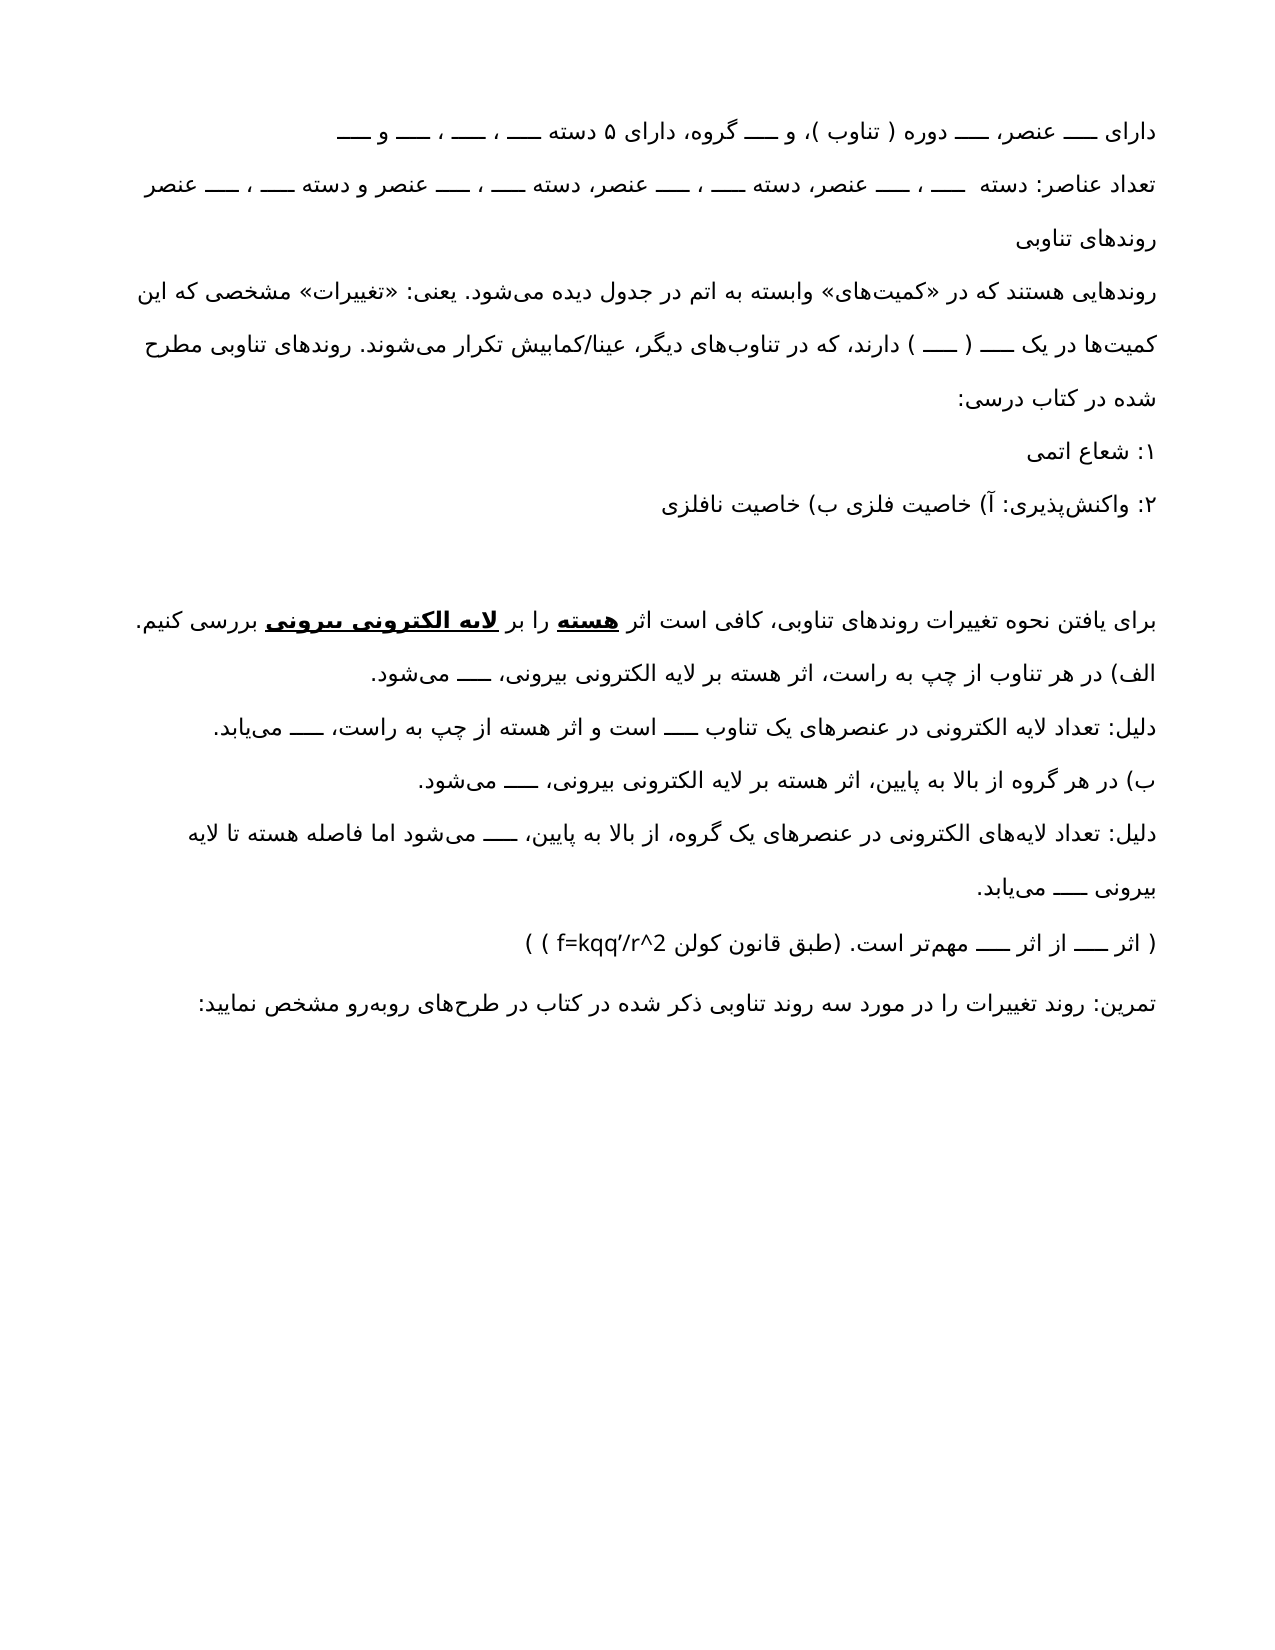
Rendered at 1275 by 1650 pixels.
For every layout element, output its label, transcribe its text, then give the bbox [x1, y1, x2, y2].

text ۲: واکنش‌پذیری: آ) خاصیت فلزی ب) خاصیت نافلزی [118, 491, 1157, 518]
text برای یافتن نحوه تغییرات روند‌های تناوبی، کافی است اثر هسته را بر لایه الکترونی بیرونی بررسی کنیم. [118, 607, 1157, 634]
text دارای ـــــ عنصر، ـــــ دوره ( تناوب )، و ـــــ گروه، دارای ۵ دسته ـــــ ، ـــــ ، ـــــ و ـــــ [118, 118, 1157, 145]
text دلیل: تعداد لایه الکترونی در عنصر‌های یک تناوب ـــــ است و اثر هسته از چپ به راست، ـــــ می‌یابد. [118, 714, 1157, 741]
text الف) در هر تناوب از چپ به راست، اثر هسته بر لایه الکترونی بیرونی، ـــــ می‌شود. [118, 661, 1157, 687]
text ( اثر ـــــ از اثر ـــــ مهم‌تر است. (طبق قانون کولن f=kqq’/r^2 ) ) [118, 927, 1157, 958]
text ۱: شعاع اتمی [118, 438, 1157, 465]
text روند‌هایی هستند که در «کمیت‌های» وابسته به اتم در جدول دیده می‌شود. یعنی: «تغییرات» مشخصی که این کمیت‌ها در یک ـــــ ( ـــــ ) دارند، که در تناوب‌های دیگر، عینا/کمابیش تکرار می‌شوند. روند‌های تناوبی مطرح شده در کتاب درسی: [118, 278, 1157, 411]
text دلیل: تعداد لایه‌های الکترونی در عنصر‌های یک گروه، از بالا به پایین، ـــــ می‌شود اما فاصله هسته تا لایه بیرونی ـــــ می‌یابد. [118, 821, 1157, 901]
text ب) در هر گروه از بالا به پایین، اثر هسته بر لایه الکترونی بیرونی، ـــــ می‌شود. [118, 767, 1157, 794]
text تعداد عناصر: دسته ـــــ ، ـــــ عنصر، دسته ـــــ ، ـــــ عنصر، دسته ـــــ ، ـــــ عنصر و دسته ـــــ ، ـــــ عنصر [118, 171, 1157, 198]
text تمرین: روند تغییرات را در مورد سه روند تناوبی ذکر شده در کتاب در طرح‌های روبه‌رو مشخص نمایید: [118, 990, 1157, 1016]
text روند‌های تناوبی [118, 225, 1157, 251]
